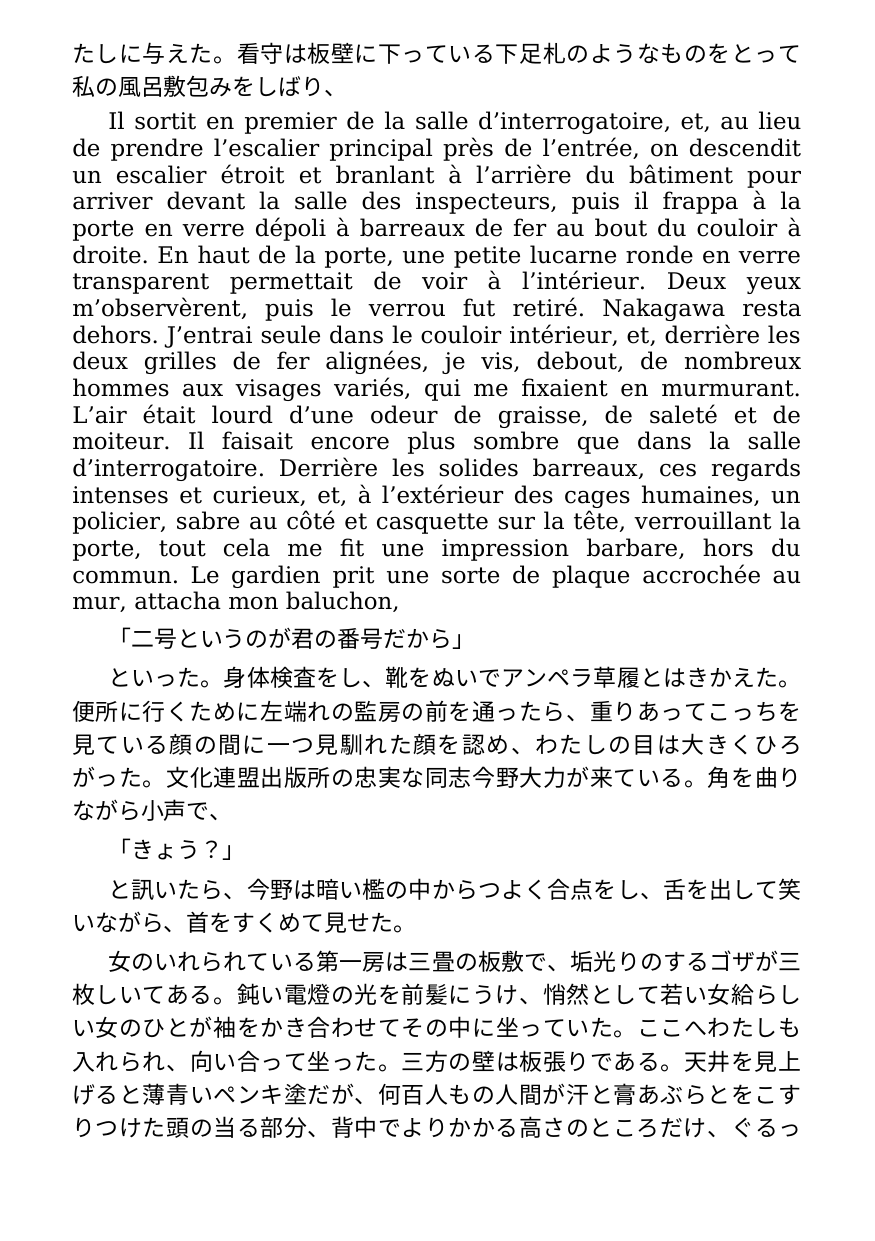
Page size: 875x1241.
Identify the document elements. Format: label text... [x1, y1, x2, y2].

text と訊いたら、今野は暗い檻の中からつよく合点をし、舌を出して笑いながら、首をすくめて見せた。 [72, 871, 802, 938]
text 「二号というのが君の番号だから」 [72, 621, 802, 654]
text 女のいれられている第一房は三畳の板敷で、垢光りのするゴザが三枚しいてある。鈍い電燈の光を前髪にうけ、悄然として若い女給らしい女のひとが袖をかき合わせてその中に坐っていた。ここへわたしも入れられ、向い合って坐った。三方の壁は板張りである。天井を見上げると薄青いペンキ塗だが、何百人もの人間が汗と膏あぶらとをこすりつけた頭の当る部分、背中でよりかかる高さのところだけ、ぐるっ [72, 944, 802, 1143]
text 「きょう？」 [72, 832, 802, 866]
text といった。身体検査をし、靴をぬいでアンペラ草履とはきかえた。便所に行くために左端れの監房の前を通ったら、重りあってこっちを見ている顔の間に一つ見馴れた顔を認め、わたしの目は大きくひろがった。文化連盟出版所の忠実な同志今野大力が来ている。角を曲りながら小声で、 [72, 660, 802, 826]
text Il sortit en premier de la salle d’interrogatoire, et, au lieu de prendre l’escalier principal près de l’entrée, on descendit un escalier étroit et branlant à l’arrière du bâtiment pour arriver devant la salle des inspecteurs, puis il frappa à la porte en verre dépoli à barreaux de fer au bout du couloir à droite. En haut de la porte, une petite lucarne ronde en verre transparent permettait de voir à l’intérieur. Deux yeux m’observèrent, puis le verrou fut retiré. Nakagawa resta dehors. J’entrai seule dans le couloir intérieur, et, derrière les deux grilles de fer alignées, je vis, debout, de nombreux hommes aux visages variés, qui me fixaient en murmurant. L’air était lourd d’une odeur de graisse, de saleté et de moiteur. Il faisait encore plus sombre que dans la salle d’interrogatoire. Derrière les solides barreaux, ces regards intenses et curieux, et, à l’extérieur des cages humaines, un policier, sabre au côté et casquette sur la tête, verrouillant la porte, tout cela me fit une impression barbare, hors du commun. Le gardien prit une sorte de plaque accrochée au mur, attacha mon baluchon, [72, 108, 802, 615]
text たしに与えた。看守は板壁に下っている下足札のようなものをとって私の風呂敷包みをしばり、 [72, 36, 802, 102]
